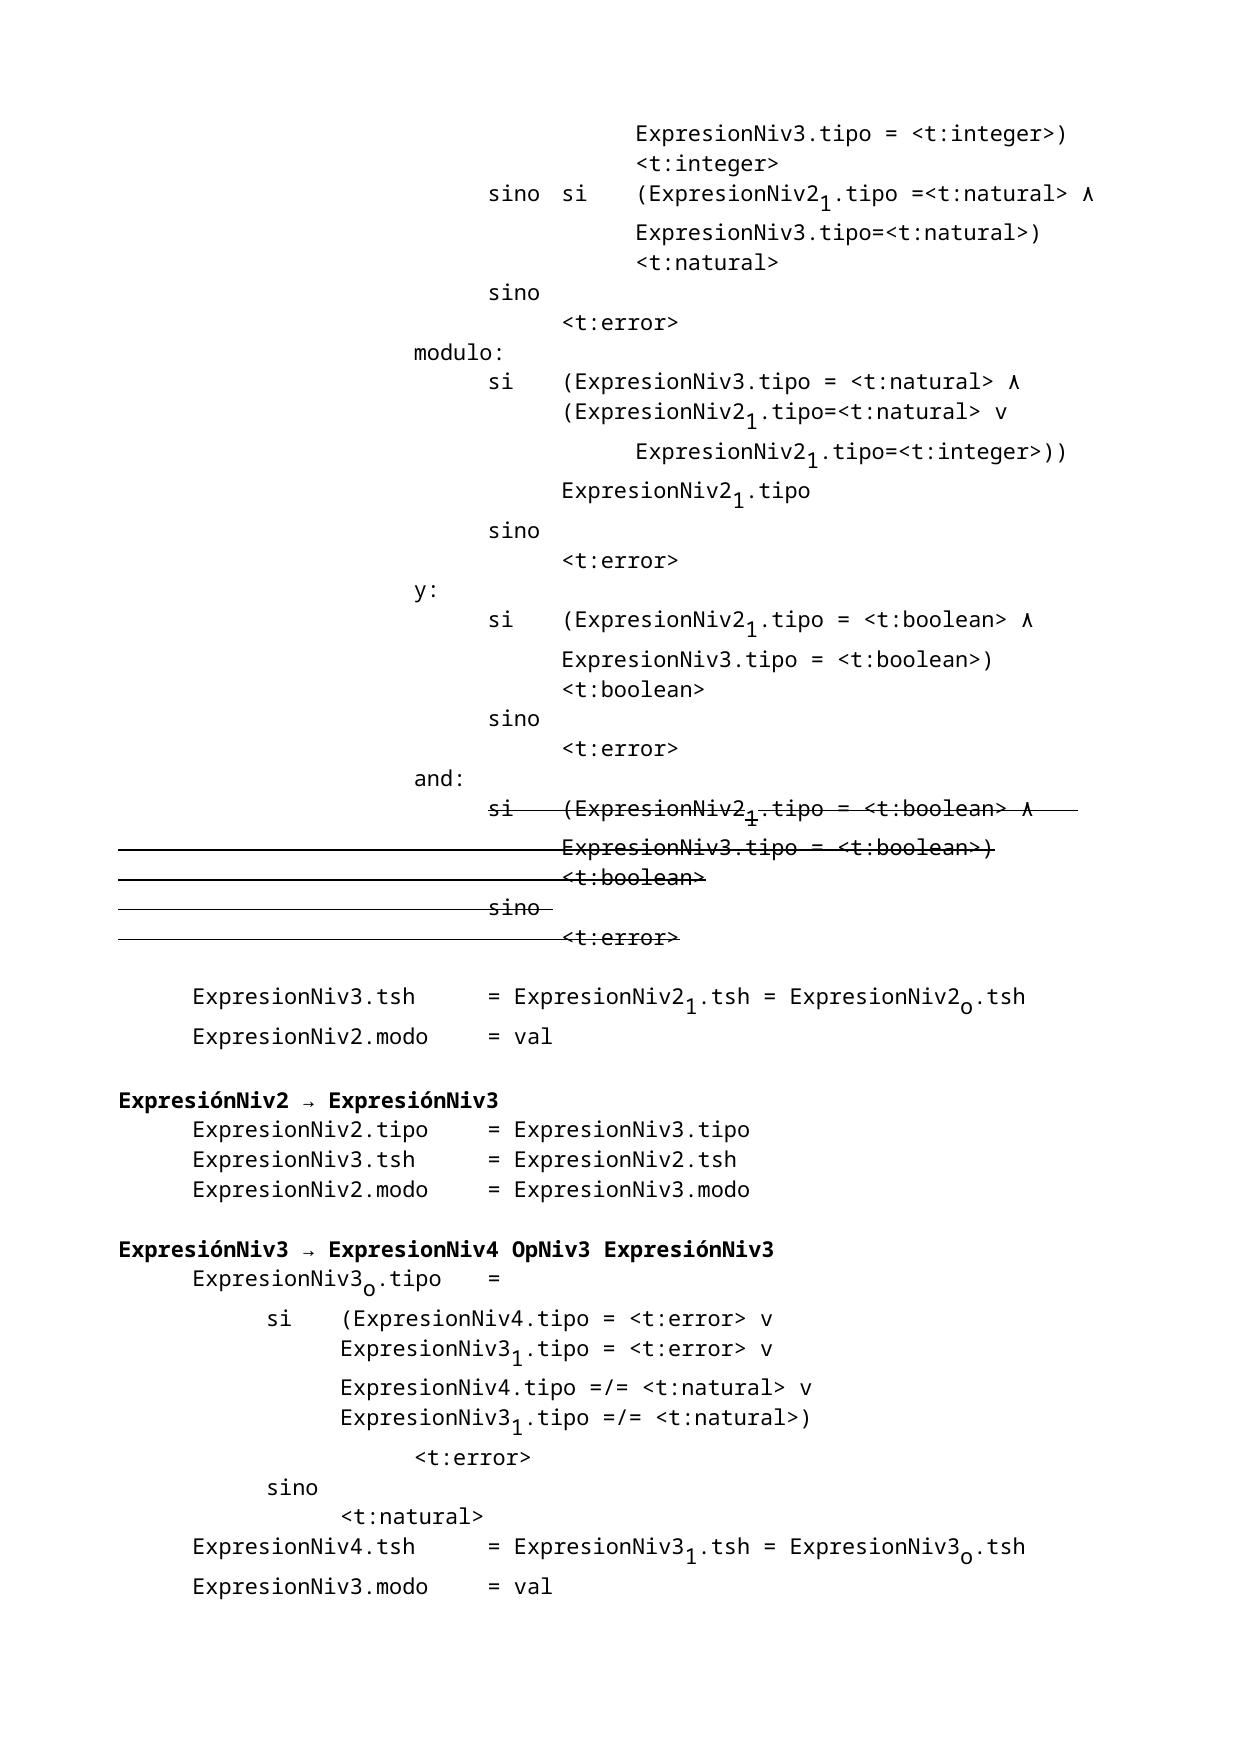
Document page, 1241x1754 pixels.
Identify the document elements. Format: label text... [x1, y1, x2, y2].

text sino [118, 277, 1122, 307]
text sino [118, 703, 1122, 733]
text ExpresionNiv31.tipo =/= <t:natural>) [118, 1402, 1122, 1442]
text <t:error> [118, 733, 1122, 763]
text ExpresionNiv2.tipo = ExpresionNiv3.tipo [118, 1114, 1122, 1144]
text si (ExpresionNiv4.tipo = <t:error> v [118, 1303, 1122, 1333]
text <t:boolean> [118, 673, 1122, 703]
text ExpresionNiv2.modo = ExpresionNiv3.modo [118, 1174, 1122, 1204]
text and: [118, 763, 1122, 793]
text sino si (ExpresionNiv21.tipo =<t:natural> ٨ ExpresionNiv3.tipo=<t:natural>) [118, 178, 1122, 247]
text ExpresionNiv3.tsh = ExpresionNiv21.tsh = ExpresionNiv2o.tsh [118, 981, 1122, 1021]
text sino [118, 892, 1122, 922]
text <t:error> [118, 307, 1122, 336]
text ExpresionNiv4.tipo =/= <t:natural> v [118, 1372, 1122, 1402]
text ExpresionNiv31.tipo = <t:error> v [118, 1333, 1122, 1372]
text <t:error> [118, 922, 1122, 951]
text si (ExpresionNiv21.tipo = <t:boolean> ٨ ExpresionNiv3.tipo = <t:boolean>) [118, 793, 1122, 862]
text ExpresionNiv3.tsh = ExpresionNiv2.tsh [118, 1144, 1122, 1174]
text si (ExpresionNiv21.tipo = <t:boolean> ٨ ExpresionNiv3.tipo = <t:boolean>) [118, 604, 1122, 673]
text modulo: [118, 336, 1122, 366]
text si (ExpresionNiv3.tipo = <t:natural> ٨ [118, 366, 1122, 396]
text ExpresionNiv3.modo = val [118, 1571, 1122, 1601]
text <t:natural> [118, 247, 1122, 277]
text ExpresionNiv2.modo = val [118, 1021, 1122, 1051]
text ExpresionNiv3o.tipo = [118, 1263, 1122, 1303]
text sino [118, 1472, 1122, 1501]
text ExpresionNiv4.tsh = ExpresionNiv31.tsh = ExpresionNiv3o.tsh [118, 1531, 1122, 1571]
text ExpresiónNiv3 → ExpresionNiv4 OpNiv3 ExpresiónNiv3 [118, 1234, 1122, 1263]
text <t:error> [118, 544, 1122, 574]
text <t:error> [118, 1442, 1122, 1472]
text <t:boolean> [118, 862, 1122, 892]
text <t:integer> [118, 148, 1122, 178]
text ExpresionNiv21.tipo [118, 475, 1122, 515]
text ExpresionNiv3.tipo = <t:integer>) [118, 118, 1122, 148]
text (ExpresionNiv21.tipo=<t:natural> v ExpresionNiv21.tipo=<t:integer>)) [118, 396, 1122, 475]
text ExpresiónNiv2 → ExpresiónNiv3 [118, 1085, 1122, 1114]
text sino [118, 515, 1122, 544]
text <t:natural> [118, 1501, 1122, 1531]
text y: [118, 574, 1122, 604]
